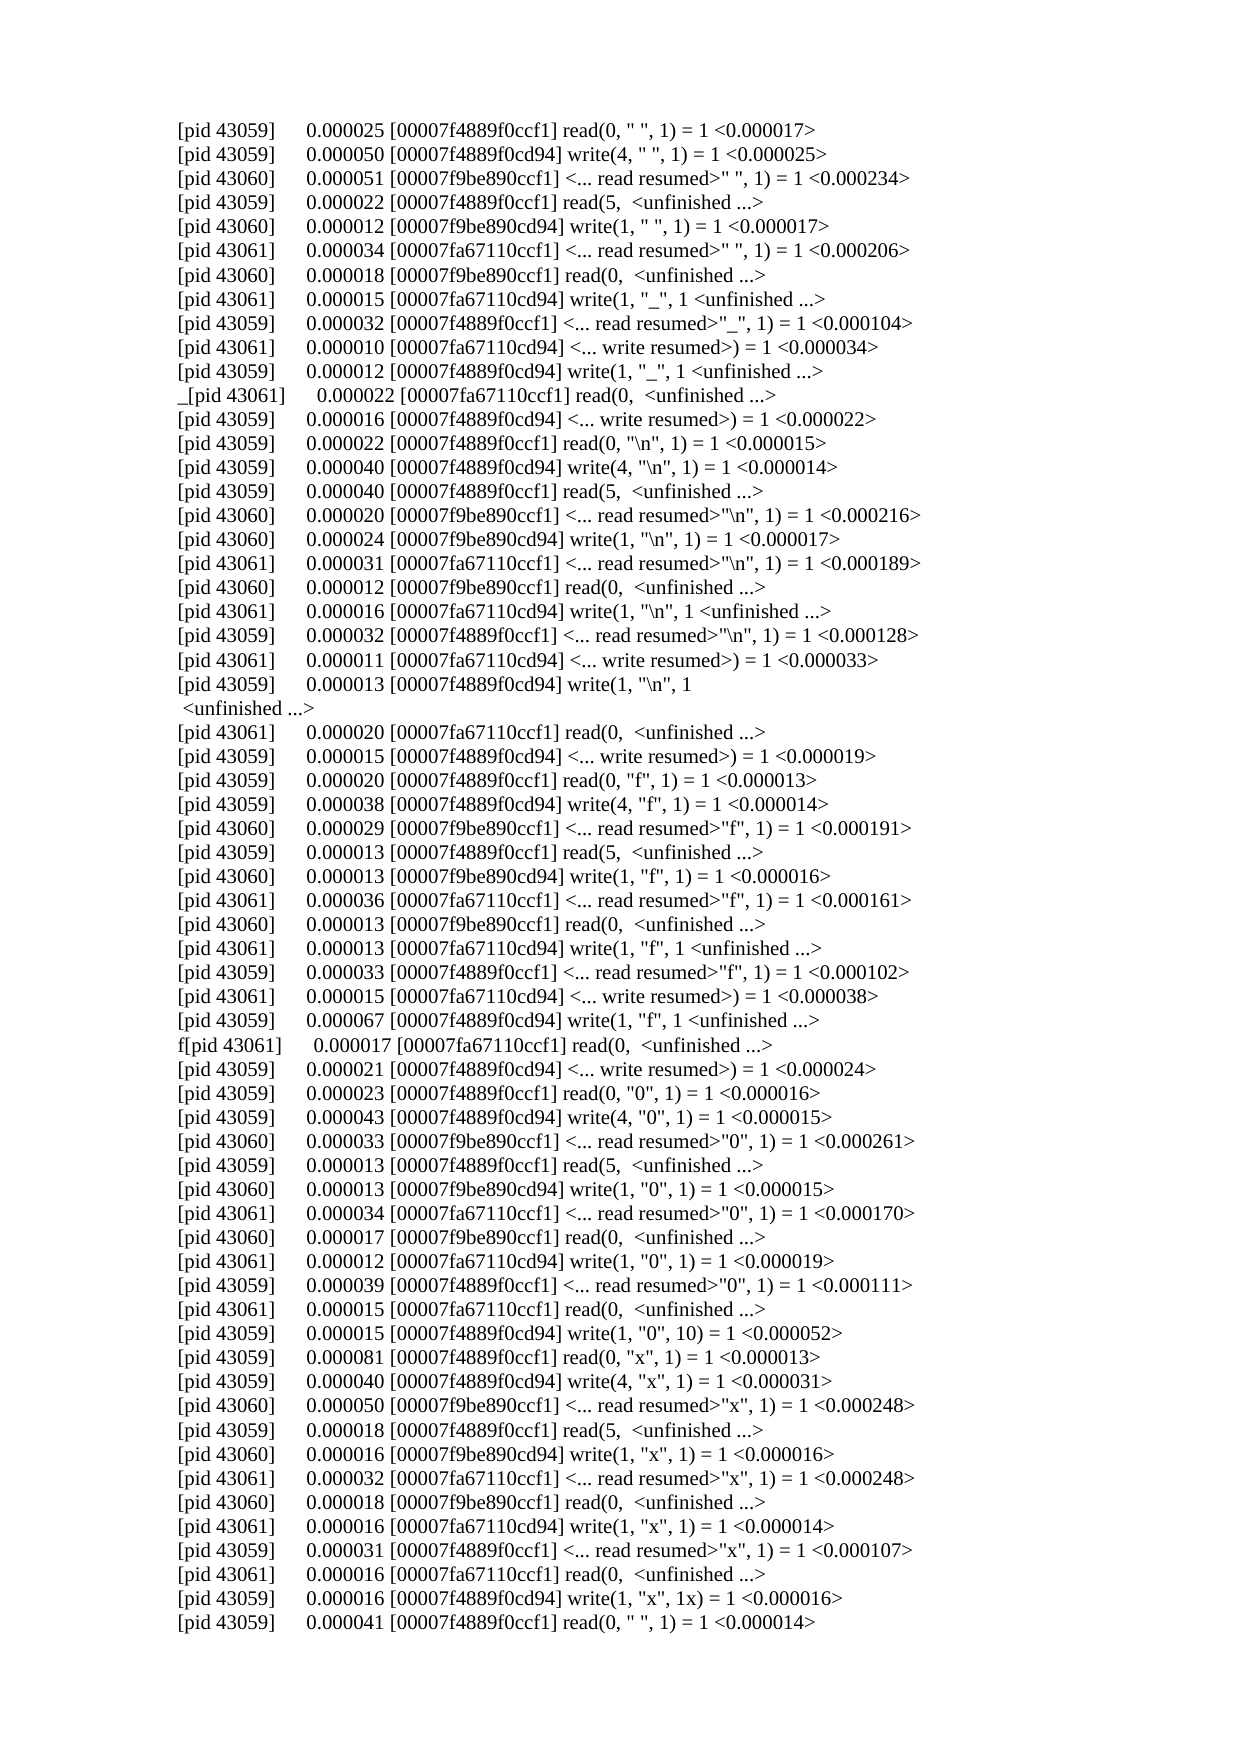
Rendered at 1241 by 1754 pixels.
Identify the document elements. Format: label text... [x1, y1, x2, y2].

text [pid 43059] 0.000038 [00007f4889f0cd94] write(4, "f", 1) = 1 <0.000014> [177, 792, 1152, 816]
text [pid 43059] 0.000041 [00007f4889f0ccf1] read(0, " ", 1) = 1 <0.000014> [177, 1610, 1152, 1634]
text [pid 43060] 0.000012 [00007f9be890cd94] write(1, " ", 1) = 1 <0.000017> [177, 214, 1152, 238]
text [pid 43059] 0.000040 [00007f4889f0cd94] write(4, "x", 1) = 1 <0.000031> [177, 1369, 1152, 1393]
text [pid 43059] 0.000040 [00007f4889f0ccf1] read(5, <unfinished ...> [177, 479, 1152, 503]
text [pid 43061] 0.000034 [00007fa67110ccf1] <... read resumed>"0", 1) = 1 <0.000170> [177, 1201, 1152, 1225]
text [pid 43059] 0.000031 [00007f4889f0ccf1] <... read resumed>"x", 1) = 1 <0.000107> [177, 1538, 1152, 1562]
text [pid 43059] 0.000013 [00007f4889f0cd94] write(1, "\n", 1 [177, 672, 1152, 696]
text [pid 43059] 0.000012 [00007f4889f0cd94] write(1, "_", 1 <unfinished ...> [177, 359, 1152, 383]
text [pid 43061] 0.000034 [00007fa67110ccf1] <... read resumed>" ", 1) = 1 <0.000206> [177, 238, 1152, 262]
text [pid 43061] 0.000031 [00007fa67110ccf1] <... read resumed>"\n", 1) = 1 <0.000189> [177, 551, 1152, 575]
text [pid 43059] 0.000018 [00007f4889f0ccf1] read(5, <unfinished ...> [177, 1417, 1152, 1442]
text [pid 43059] 0.000032 [00007f4889f0ccf1] <... read resumed>"_", 1) = 1 <0.000104> [177, 311, 1152, 335]
text [pid 43059] 0.000016 [00007f4889f0cd94] write(1, "x", 1x) = 1 <0.000016> [177, 1586, 1152, 1610]
text [pid 43060] 0.000033 [00007f9be890ccf1] <... read resumed>"0", 1) = 1 <0.000261> [177, 1129, 1152, 1153]
text [pid 43059] 0.000025 [00007f4889f0ccf1] read(0, " ", 1) = 1 <0.000017> [177, 118, 1152, 142]
text [pid 43060] 0.000016 [00007f9be890cd94] write(1, "x", 1) = 1 <0.000016> [177, 1442, 1152, 1466]
text [pid 43059] 0.000013 [00007f4889f0ccf1] read(5, <unfinished ...> [177, 840, 1152, 864]
text [pid 43060] 0.000018 [00007f9be890ccf1] read(0, <unfinished ...> [177, 262, 1152, 287]
text [pid 43059] 0.000032 [00007f4889f0ccf1] <... read resumed>"\n", 1) = 1 <0.000128> [177, 623, 1152, 647]
text [pid 43059] 0.000043 [00007f4889f0cd94] write(4, "0", 1) = 1 <0.000015> [177, 1105, 1152, 1129]
text [pid 43059] 0.000015 [00007f4889f0cd94] <... write resumed>) = 1 <0.000019> [177, 744, 1152, 768]
text [pid 43059] 0.000020 [00007f4889f0ccf1] read(0, "f", 1) = 1 <0.000013> [177, 768, 1152, 792]
text [pid 43059] 0.000081 [00007f4889f0ccf1] read(0, "x", 1) = 1 <0.000013> [177, 1345, 1152, 1369]
text [pid 43061] 0.000012 [00007fa67110cd94] write(1, "0", 1) = 1 <0.000019> [177, 1249, 1152, 1273]
text [pid 43059] 0.000022 [00007f4889f0ccf1] read(5, <unfinished ...> [177, 190, 1152, 214]
text [pid 43059] 0.000067 [00007f4889f0cd94] write(1, "f", 1 <unfinished ...> [177, 1008, 1152, 1032]
text [pid 43061] 0.000020 [00007fa67110ccf1] read(0, <unfinished ...> [177, 720, 1152, 744]
text [pid 43061] 0.000011 [00007fa67110cd94] <... write resumed>) = 1 <0.000033> [177, 647, 1152, 672]
text [pid 43060] 0.000013 [00007f9be890ccf1] read(0, <unfinished ...> [177, 912, 1152, 936]
text _[pid 43061] 0.000022 [00007fa67110ccf1] read(0, <unfinished ...> [177, 383, 1152, 407]
text [pid 43059] 0.000040 [00007f4889f0cd94] write(4, "\n", 1) = 1 <0.000014> [177, 455, 1152, 479]
text f[pid 43061] 0.000017 [00007fa67110ccf1] read(0, <unfinished ...> [177, 1032, 1152, 1057]
text [pid 43059] 0.000023 [00007f4889f0ccf1] read(0, "0", 1) = 1 <0.000016> [177, 1081, 1152, 1105]
text [pid 43060] 0.000013 [00007f9be890cd94] write(1, "f", 1) = 1 <0.000016> [177, 864, 1152, 888]
text [pid 43060] 0.000012 [00007f9be890ccf1] read(0, <unfinished ...> [177, 575, 1152, 599]
text [pid 43059] 0.000039 [00007f4889f0ccf1] <... read resumed>"0", 1) = 1 <0.000111> [177, 1273, 1152, 1297]
text [pid 43061] 0.000016 [00007fa67110ccf1] read(0, <unfinished ...> [177, 1562, 1152, 1586]
text [pid 43060] 0.000013 [00007f9be890cd94] write(1, "0", 1) = 1 <0.000015> [177, 1177, 1152, 1201]
text [pid 43059] 0.000021 [00007f4889f0cd94] <... write resumed>) = 1 <0.000024> [177, 1057, 1152, 1081]
text [pid 43061] 0.000015 [00007fa67110ccf1] read(0, <unfinished ...> [177, 1297, 1152, 1321]
text [pid 43059] 0.000033 [00007f4889f0ccf1] <... read resumed>"f", 1) = 1 <0.000102> [177, 960, 1152, 984]
text [pid 43059] 0.000050 [00007f4889f0cd94] write(4, " ", 1) = 1 <0.000025> [177, 142, 1152, 166]
text [pid 43060] 0.000017 [00007f9be890ccf1] read(0, <unfinished ...> [177, 1225, 1152, 1249]
text [pid 43060] 0.000050 [00007f9be890ccf1] <... read resumed>"x", 1) = 1 <0.000248> [177, 1393, 1152, 1417]
text [pid 43059] 0.000013 [00007f4889f0ccf1] read(5, <unfinished ...> [177, 1153, 1152, 1177]
text [pid 43060] 0.000018 [00007f9be890ccf1] read(0, <unfinished ...> [177, 1490, 1152, 1514]
text [pid 43061] 0.000036 [00007fa67110ccf1] <... read resumed>"f", 1) = 1 <0.000161> [177, 888, 1152, 912]
text [pid 43061] 0.000010 [00007fa67110cd94] <... write resumed>) = 1 <0.000034> [177, 335, 1152, 359]
text <unfinished ...> [177, 696, 1152, 720]
text [pid 43059] 0.000016 [00007f4889f0cd94] <... write resumed>) = 1 <0.000022> [177, 407, 1152, 431]
text [pid 43060] 0.000029 [00007f9be890ccf1] <... read resumed>"f", 1) = 1 <0.000191> [177, 816, 1152, 840]
text [pid 43061] 0.000015 [00007fa67110cd94] <... write resumed>) = 1 <0.000038> [177, 984, 1152, 1008]
text [pid 43060] 0.000051 [00007f9be890ccf1] <... read resumed>" ", 1) = 1 <0.000234> [177, 166, 1152, 190]
text [pid 43061] 0.000032 [00007fa67110ccf1] <... read resumed>"x", 1) = 1 <0.000248> [177, 1466, 1152, 1490]
text [pid 43059] 0.000022 [00007f4889f0ccf1] read(0, "\n", 1) = 1 <0.000015> [177, 431, 1152, 455]
text [pid 43061] 0.000015 [00007fa67110cd94] write(1, "_", 1 <unfinished ...> [177, 287, 1152, 311]
text [pid 43061] 0.000016 [00007fa67110cd94] write(1, "\n", 1 <unfinished ...> [177, 599, 1152, 623]
text [pid 43061] 0.000013 [00007fa67110cd94] write(1, "f", 1 <unfinished ...> [177, 936, 1152, 960]
text [pid 43061] 0.000016 [00007fa67110cd94] write(1, "x", 1) = 1 <0.000014> [177, 1514, 1152, 1538]
text [pid 43060] 0.000024 [00007f9be890cd94] write(1, "\n", 1) = 1 <0.000017> [177, 527, 1152, 551]
text [pid 43060] 0.000020 [00007f9be890ccf1] <... read resumed>"\n", 1) = 1 <0.000216> [177, 503, 1152, 527]
text [pid 43059] 0.000015 [00007f4889f0cd94] write(1, "0", 10) = 1 <0.000052> [177, 1321, 1152, 1345]
